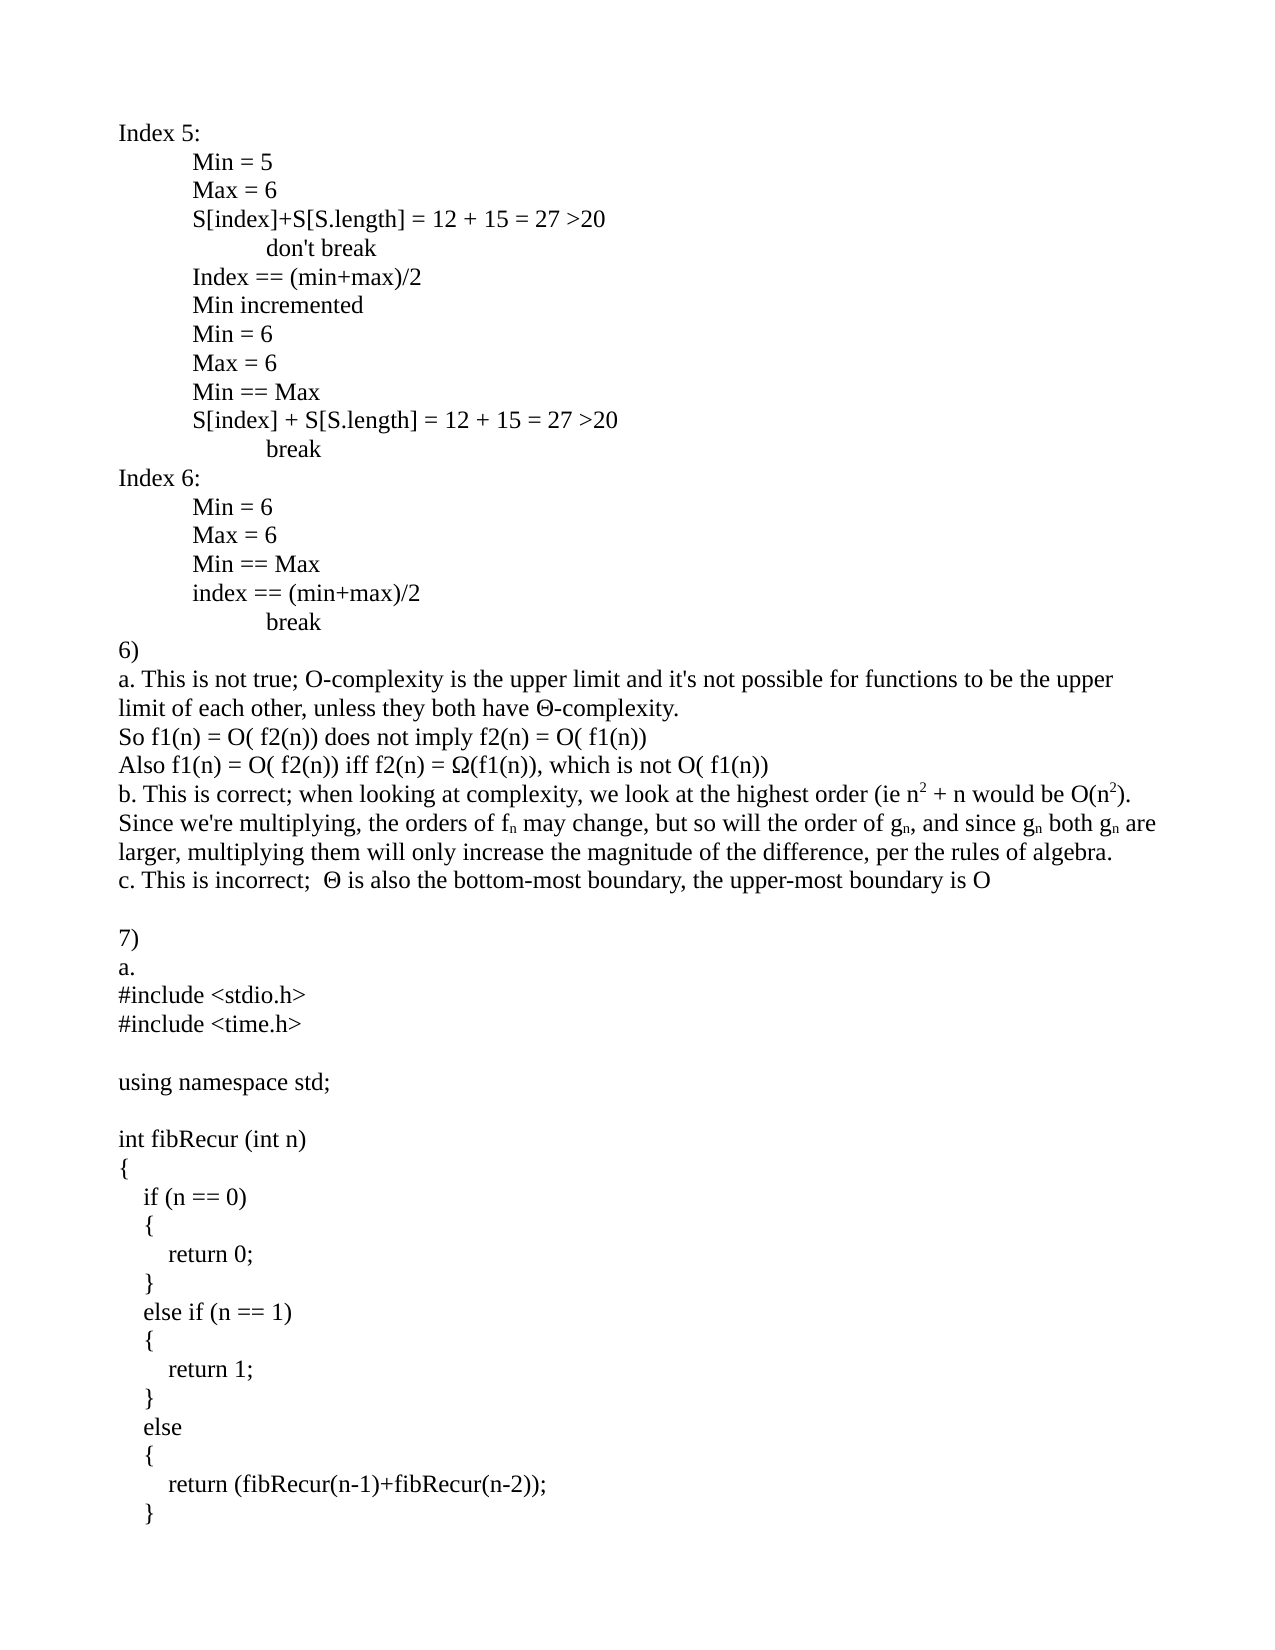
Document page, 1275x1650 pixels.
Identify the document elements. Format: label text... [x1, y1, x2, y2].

text So f1(n) = O( f2(n)) does not imply f2(n) = O( f1(n)) [118, 722, 1157, 751]
text #include <time.h> [118, 1009, 1157, 1038]
text { [118, 1326, 1157, 1354]
text } [118, 1498, 1157, 1527]
text a. [118, 952, 1157, 981]
text Index 6: [118, 463, 1157, 492]
text int fibRecur (int n) [118, 1124, 1157, 1153]
text Max = 6 [118, 348, 1157, 377]
text else if (n == 1) [118, 1297, 1157, 1326]
text Index == (min+max)/2 [118, 262, 1157, 291]
text } [118, 1383, 1157, 1412]
text S[index]+S[S.length] = 12 + 15 = 27 >20 [118, 204, 1157, 233]
text Min = 6 [118, 492, 1157, 521]
text else [118, 1412, 1157, 1441]
text Min == Max [118, 549, 1157, 578]
text } [118, 1268, 1157, 1297]
text #include <stdio.h> [118, 981, 1157, 1009]
text 6) [118, 636, 1157, 664]
text { [118, 1153, 1157, 1182]
text Min == Max [118, 377, 1157, 406]
text break [118, 607, 1157, 636]
text using namespace std; [118, 1067, 1157, 1096]
text if (n == 0) [118, 1182, 1157, 1211]
text c. This is incorrect; Θ is also the bottom-most boundary, the upper-most boundary is O [118, 866, 1157, 894]
text return (fibRecur(n-1)+fibRecur(n-2)); [118, 1469, 1157, 1498]
text a. This is not true; O-complexity is the upper limit and it's not possible for functions to be the upper limit of each other, unless they both have Θ-complexity. [118, 664, 1157, 722]
text Index 5: [118, 118, 1157, 147]
text return 0; [118, 1239, 1157, 1268]
text break [118, 434, 1157, 463]
text { [118, 1441, 1157, 1469]
text 7) [118, 923, 1157, 952]
text return 1; [118, 1354, 1157, 1383]
text Min = 5 [118, 147, 1157, 176]
text { [118, 1211, 1157, 1239]
text b. This is correct; when looking at complexity, we look at the highest order (ie n2 + n would be O(n2). Since we're multiplying, the orders of fn may change, but so will the order of gn, and since gn both gn are larger, multiplying them will only increase the magnitude of the difference, per the rules of algebra. [118, 779, 1157, 866]
text Max = 6 [118, 521, 1157, 549]
text don't break [118, 233, 1157, 262]
text Min = 6 [118, 319, 1157, 348]
text index == (min+max)/2 [118, 578, 1157, 607]
text Max = 6 [118, 176, 1157, 204]
text S[index] + S[S.length] = 12 + 15 = 27 >20 [118, 406, 1157, 434]
text Also f1(n) = O( f2(n)) iff f2(n) = Ω(f1(n)), which is not O( f1(n)) [118, 751, 1157, 779]
text Min incremented [118, 291, 1157, 319]
